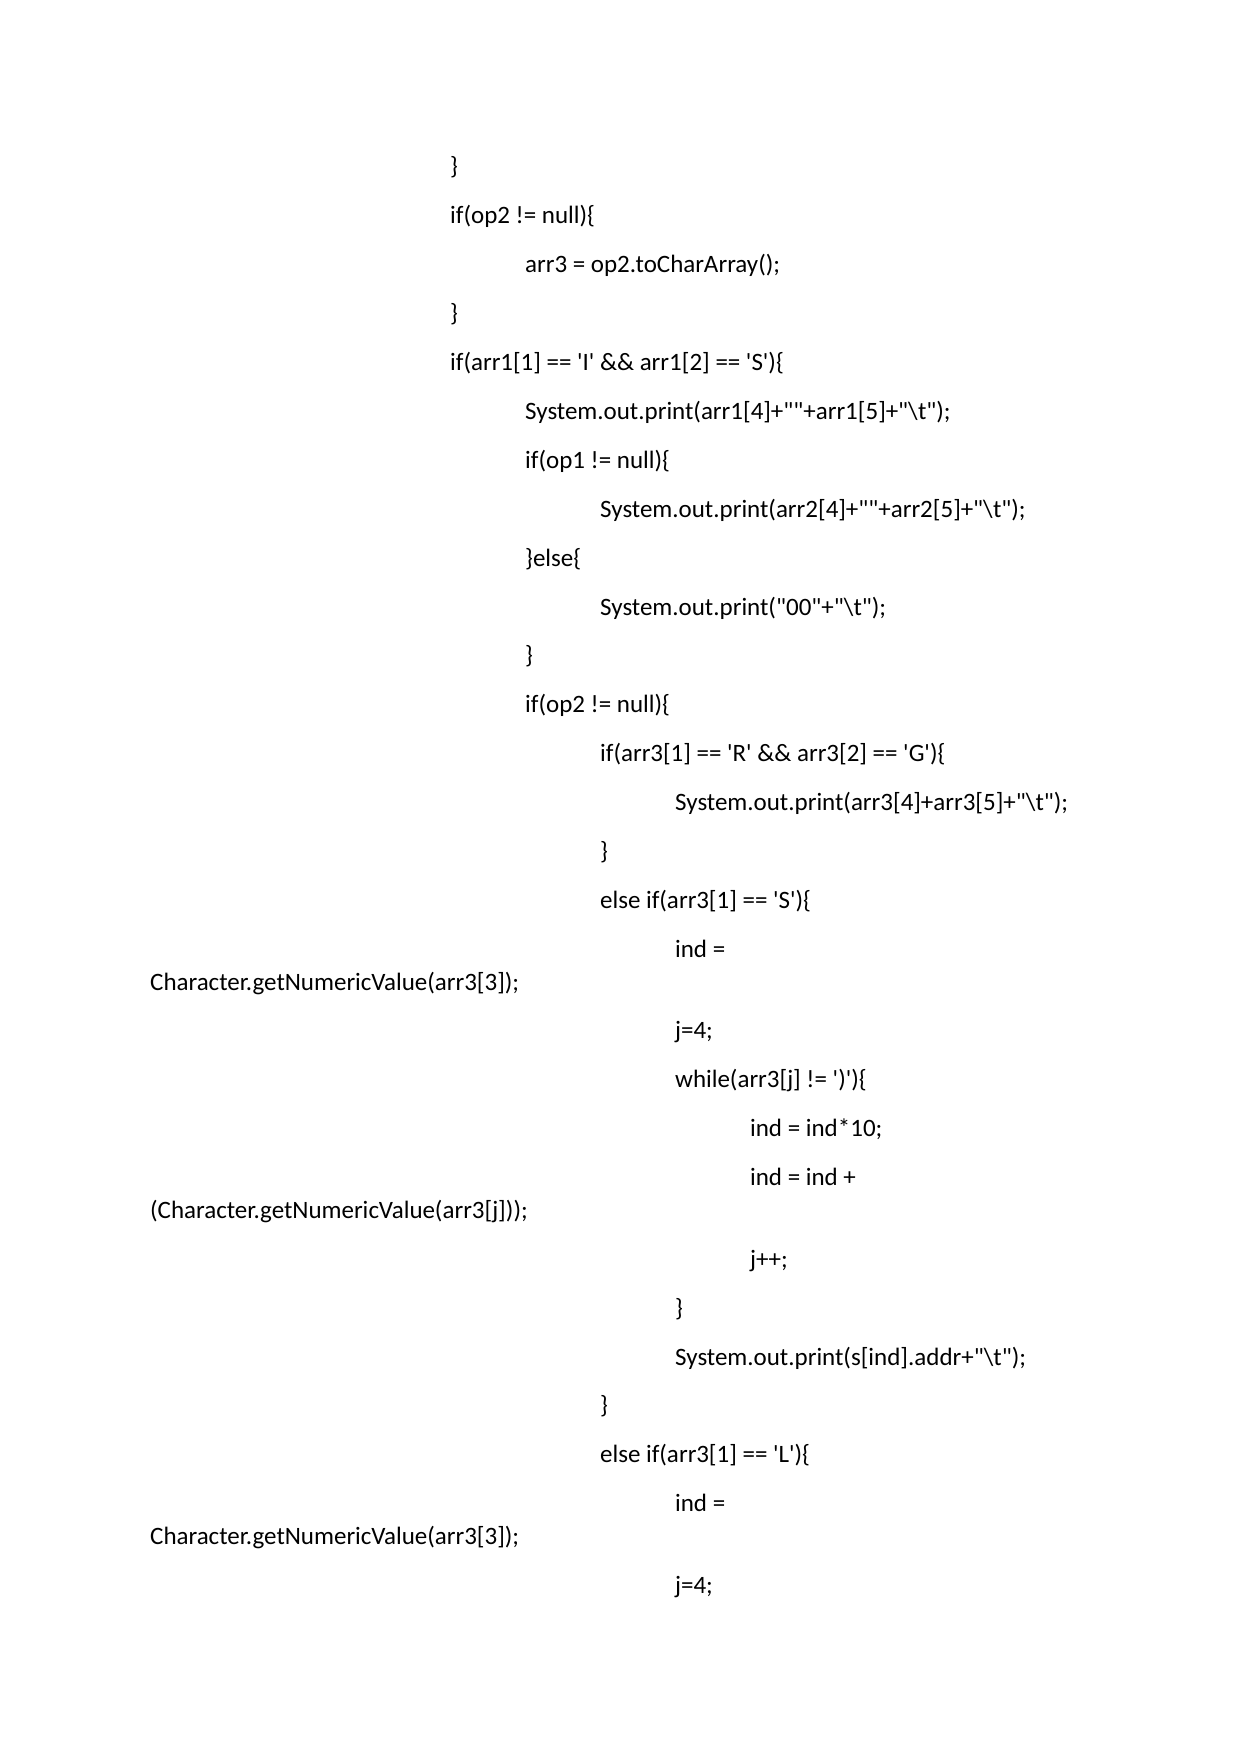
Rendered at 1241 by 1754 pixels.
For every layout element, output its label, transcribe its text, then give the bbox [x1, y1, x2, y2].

text System.out.print(arr1[4]+""+arr1[5]+"\t"); [150, 395, 1090, 425]
text j=4; [150, 1014, 1090, 1045]
text j=4; [150, 1569, 1090, 1599]
text }else{ [150, 542, 1090, 572]
text } [150, 639, 1090, 670]
text while(arr3[j] != ')'){ [150, 1063, 1090, 1094]
text System.out.print("00"+"\t"); [150, 591, 1090, 621]
text j++; [150, 1243, 1090, 1273]
text System.out.print(arr2[4]+""+arr2[5]+"\t"); [150, 493, 1090, 523]
text if(arr1[1] == 'I' && arr1[2] == 'S'){ [150, 346, 1090, 376]
text } [150, 1292, 1090, 1322]
text ind = Character.getNumericValue(arr3[3]); [150, 1487, 1090, 1550]
text } [150, 835, 1090, 866]
text System.out.print(arr3[4]+arr3[5]+"\t"); [150, 786, 1090, 817]
text } [150, 1389, 1090, 1420]
text ind = ind + (Character.getNumericValue(arr3[j])); [150, 1161, 1090, 1224]
text else if(arr3[1] == 'L'){ [150, 1438, 1090, 1469]
text if(op2 != null){ [150, 199, 1090, 229]
text if(op1 != null){ [150, 444, 1090, 474]
text ind = ind*10; [150, 1112, 1090, 1143]
text else if(arr3[1] == 'S'){ [150, 884, 1090, 915]
text ind = Character.getNumericValue(arr3[3]); [150, 933, 1090, 996]
text arr3 = op2.toCharArray(); [150, 248, 1090, 278]
text } [150, 150, 1090, 181]
text if(op2 != null){ [150, 688, 1090, 719]
text System.out.print(s[ind].addr+"\t"); [150, 1341, 1090, 1371]
text } [150, 297, 1090, 327]
text if(arr3[1] == 'R' && arr3[2] == 'G'){ [150, 737, 1090, 768]
